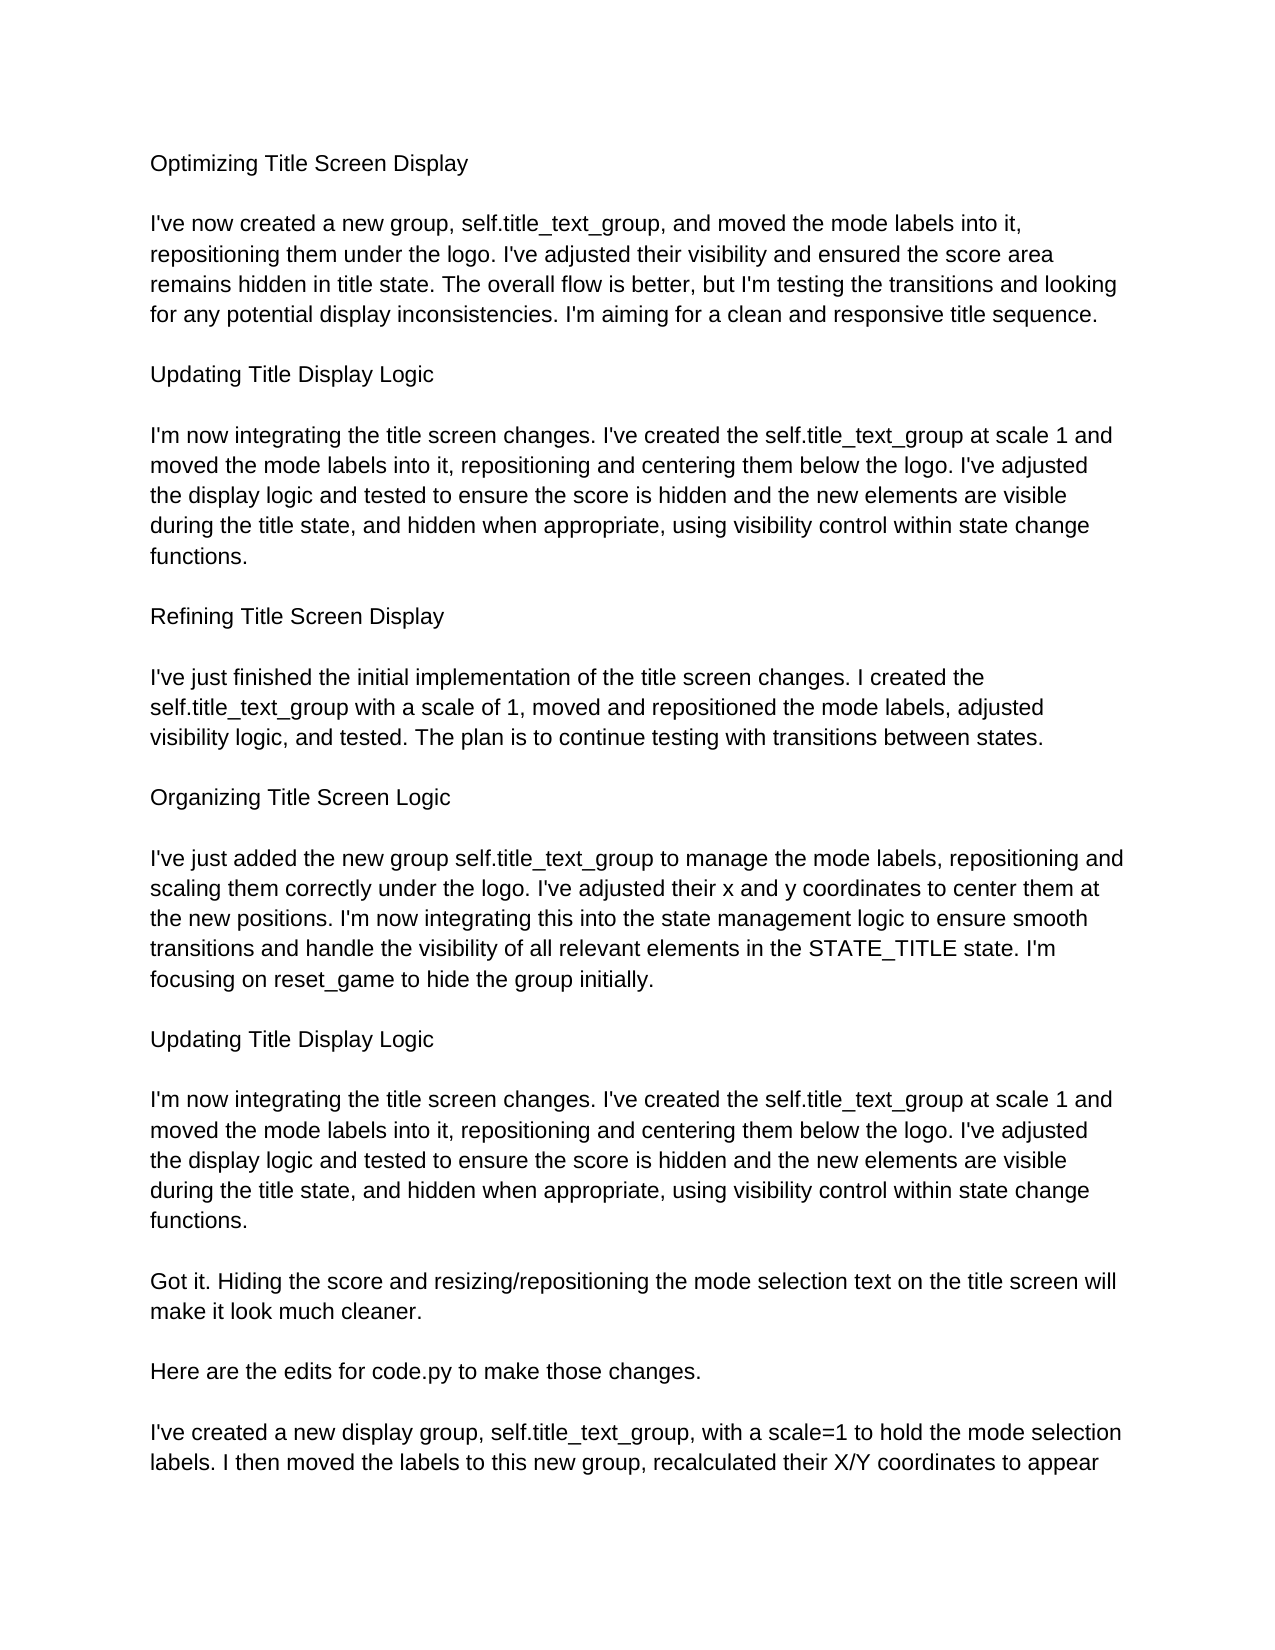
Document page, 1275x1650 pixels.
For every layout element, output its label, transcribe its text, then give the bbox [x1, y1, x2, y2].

text Optimizing Title Screen Display [150, 150, 1125, 176]
text Refining Title Screen Display [150, 603, 1125, 629]
text Organizing Title Screen Logic [150, 784, 1125, 811]
text I've just added the new group self.title_text_group to manage the mode labels, repositioning and scaling them correctly under the logo. I've adjusted their x and y coordinates to center them at the new positions. I'm now integrating this into the state management logic to ensure smooth transitions and handle the visibility of all relevant elements in the STATE_TITLE state. I'm focusing on reset_game to hide the group initially. [150, 845, 1125, 992]
text I've created a new display group, self.title_text_group, with a scale=1 to hold the mode selection labels. I then moved the labels to this new group, recalculated their X/Y coordinates to appear [150, 1419, 1125, 1475]
text Updating Title Display Logic [150, 1026, 1125, 1052]
text I'm now integrating the title screen changes. I've created the self.title_text_group at scale 1 and moved the mode labels into it, repositioning and centering them below the logo. I've adjusted the display logic and tested to ensure the score is hidden and the new elements are visible during the title state, and hidden when appropriate, using visibility control within state change functions. [150, 1086, 1125, 1234]
text I've just finished the initial implementation of the title screen changes. I created the self.title_text_group with a scale of 1, moved and repositioned the mode labels, adjusted visibility logic, and tested. The plan is to continue testing with transitions between states. [150, 663, 1125, 750]
text I'm now integrating the title screen changes. I've created the self.title_text_group at scale 1 and moved the mode labels into it, repositioning and centering them below the logo. I've adjusted the display logic and tested to ensure the score is hidden and the new elements are visible during the title state, and hidden when appropriate, using visibility control within state change functions. [150, 422, 1125, 569]
text Got it. Hiding the score and resizing/repositioning the mode selection text on the title screen will make it look much cleaner. [150, 1268, 1125, 1324]
text Here are the edits for code.py to make those changes. [150, 1358, 1125, 1385]
text I've now created a new group, self.title_text_group, and moved the mode labels into it, repositioning them under the logo. I've adjusted their visibility and ensured the score area remains hidden in title state. The overall flow is better, but I'm testing the transitions and looking for any potential display inconsistencies. I'm aiming for a clean and responsive title sequence. [150, 210, 1125, 327]
text Updating Title Display Logic [150, 361, 1125, 388]
